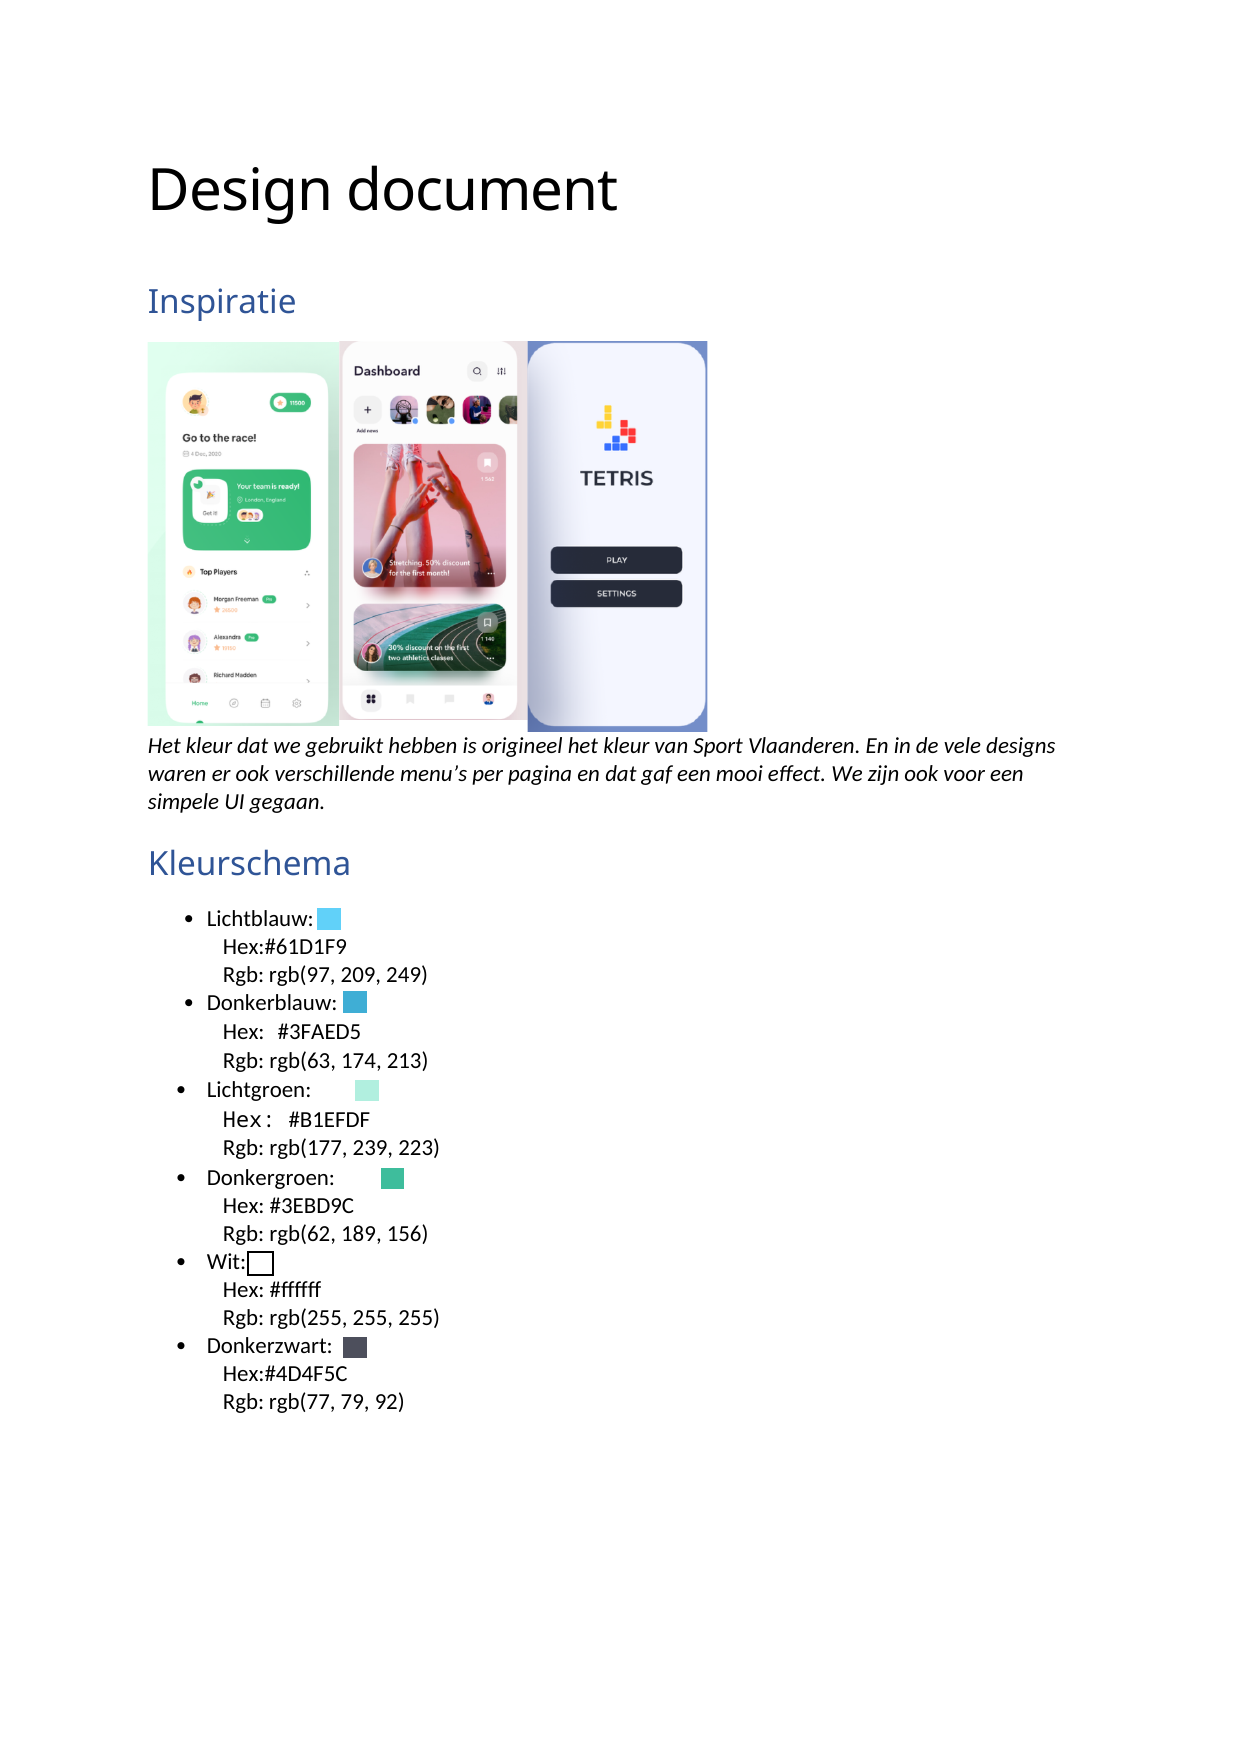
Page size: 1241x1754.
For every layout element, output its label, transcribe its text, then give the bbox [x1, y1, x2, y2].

text Hex:#4D4F5C [223, 1359, 1093, 1387]
text Rgb: rgb(255, 255, 255) [207, 1303, 1093, 1331]
text Hex: #3FAED5 [223, 1016, 1093, 1046]
text Het kleur dat we gebruikt hebben is origineel het kleur van Sport Vlaanderen. En in de vele designs waren er ook verschillende menu’s per pagina en dat gaf een mooi effect. We zijn ook voor een simpele UI gegaan. [148, 731, 1093, 815]
text Hex: #3EBD9C [207, 1191, 1093, 1219]
text Rgb: rgb(63, 174, 213) [223, 1046, 1093, 1074]
text Design document [148, 148, 1093, 227]
list Lichtblauw: [185, 904, 1093, 932]
list Donkerzwart: [177, 1331, 1093, 1359]
list Lichtgroen: [177, 1074, 1093, 1104]
text Hex: #ffffff [207, 1275, 1093, 1303]
text Hex:#61D1F9 [223, 932, 1093, 960]
text Rgb: rgb(62, 189, 156) [207, 1219, 1093, 1247]
subtitle Inspiratie [148, 277, 1093, 323]
text Rgb: rgb(77, 79, 92) [223, 1387, 1093, 1416]
text Rgb: rgb(97, 209, 249) [223, 960, 1093, 988]
list Wit: [177, 1247, 1093, 1275]
text Hex: #B1EFDF [207, 1104, 1093, 1133]
text Rgb: rgb(177, 239, 223) [207, 1133, 1093, 1162]
list Donkergroen: [177, 1162, 1093, 1191]
list Donkerblauw: [185, 988, 1093, 1016]
subtitle Kleurschema [148, 840, 1093, 886]
